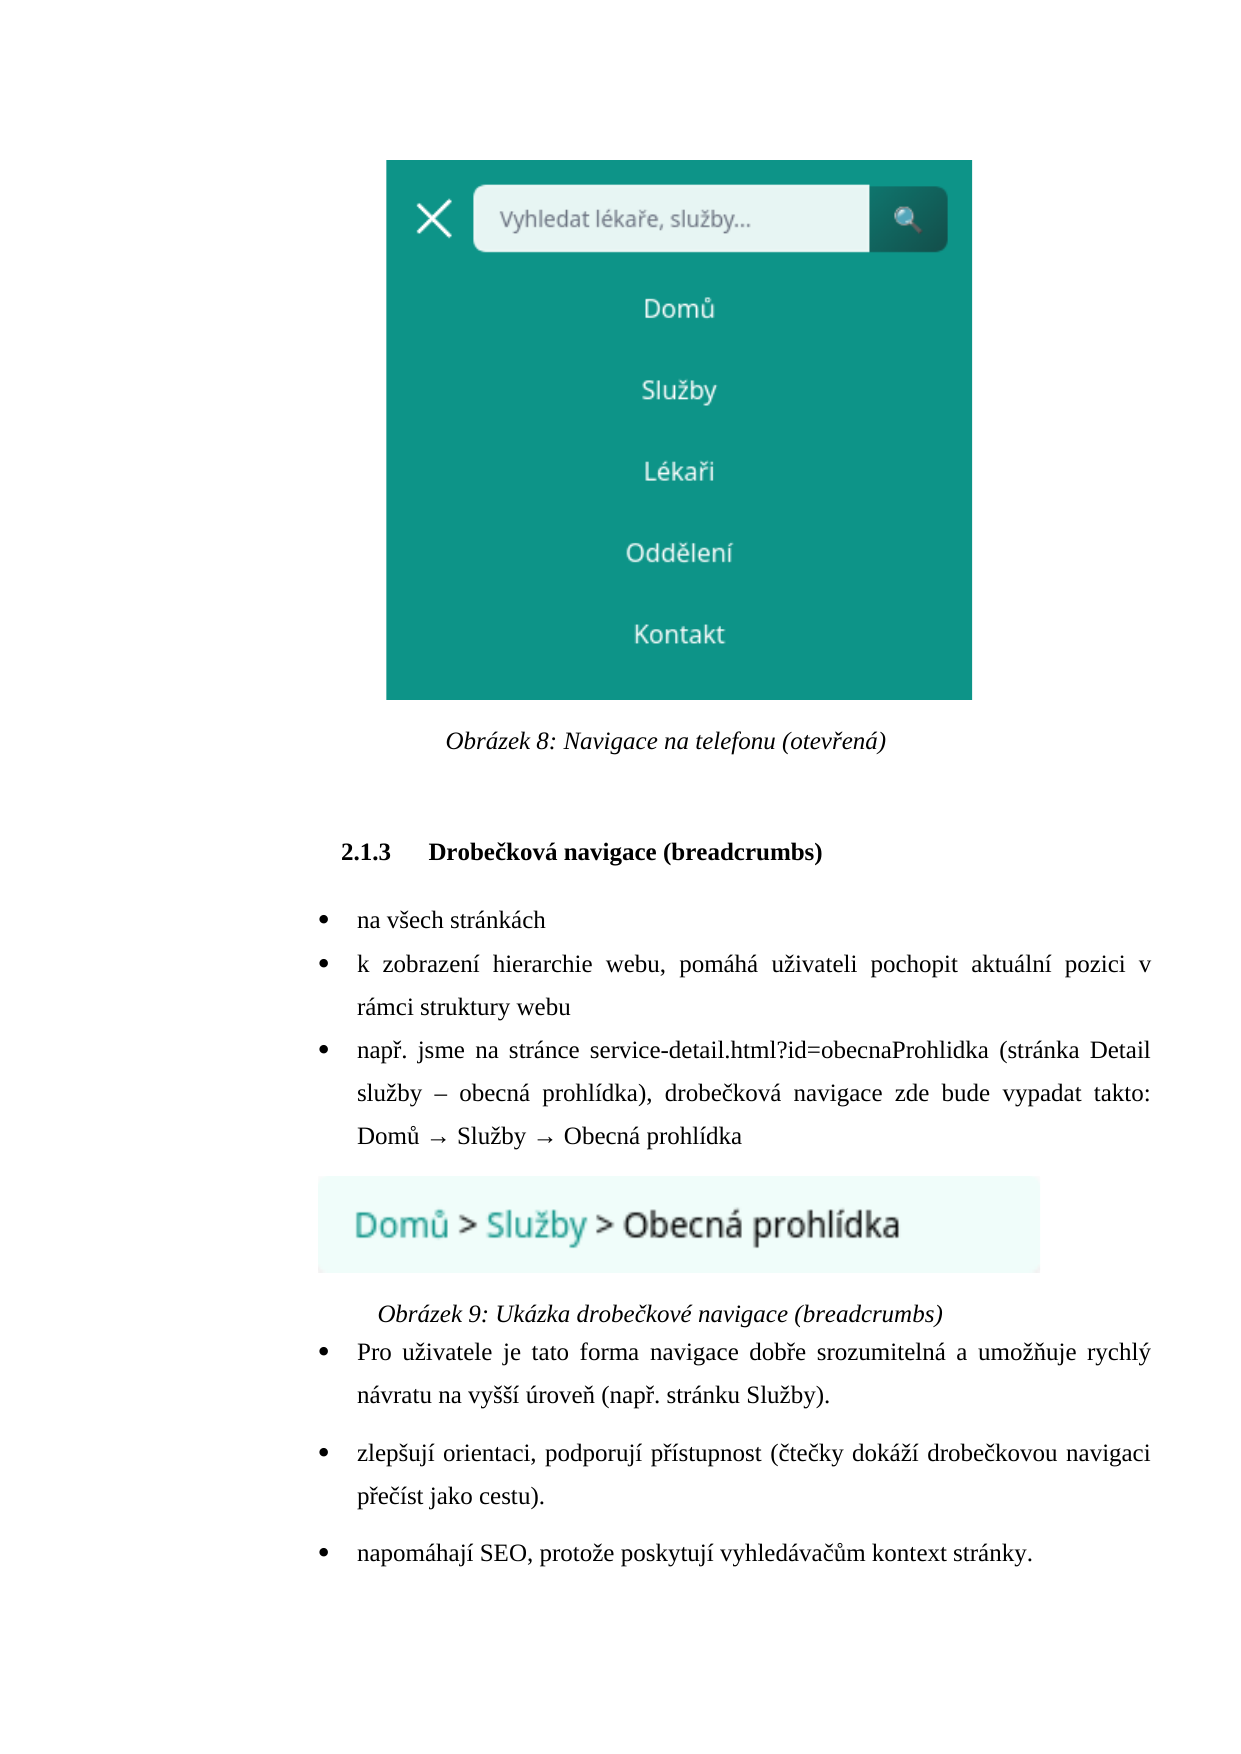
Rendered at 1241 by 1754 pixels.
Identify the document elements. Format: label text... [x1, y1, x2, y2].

list na všech stránkách [319, 906, 1152, 934]
list Obrázek 9: Ukázka drobečkové navigace (breadcrumbs) [318, 1273, 1040, 1328]
list napomáhají SEO, protože poskytují vyhledávačům kontext stránky. [319, 1538, 1152, 1567]
list zlepšují orientaci, podporují přístupnost (čtečky dokáží drobečkovou navigaci přečíst jako cestu). [319, 1438, 1152, 1509]
subtitle Drobečková navigace (breadcrumbs) [282, 837, 1152, 866]
picture [386, 160, 973, 700]
list např. jsme na stránce service-detail.html?id=obecnaProhlidka (stránka Detail služby – obecná prohlídka), drobečková navigace zde bude vypadat takto: Domů → Služby → Obecná prohlídka [319, 1035, 1152, 1150]
text Obrázek 8: Navigace na telefonu (otevřená) [386, 700, 972, 755]
list Pro uživatele je tato forma navigace dobře srozumitelná a umožňuje rychlý návratu na vyšší úroveň (např. stránku Služby). [319, 1337, 1152, 1409]
list k zobrazení hierarchie webu, pomáhá uživateli pochopit aktuální pozici v rámci struktury webu [319, 949, 1152, 1021]
picture [318, 1176, 1041, 1273]
